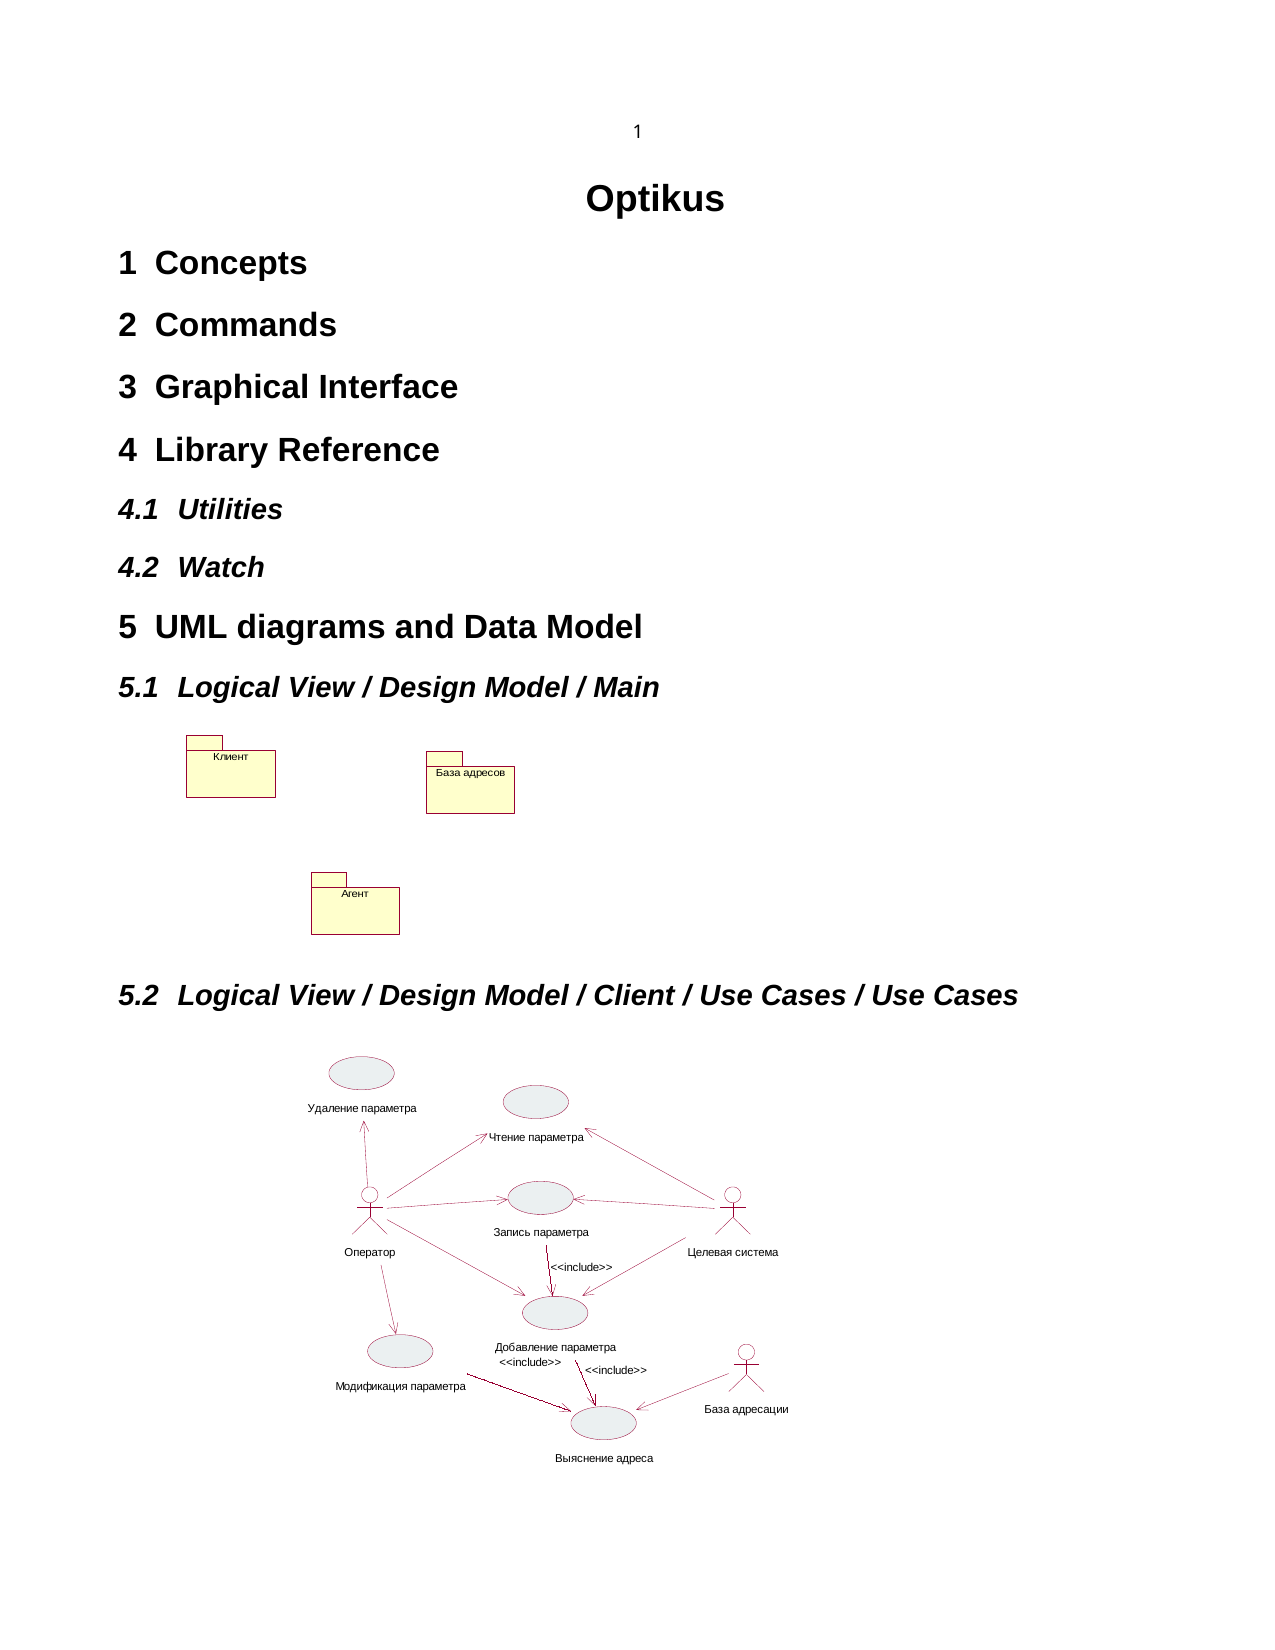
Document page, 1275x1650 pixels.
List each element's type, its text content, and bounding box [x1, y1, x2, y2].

subtitle Graphical Interface [118, 369, 1157, 406]
subtitle Utilities [118, 493, 1157, 526]
subtitle Commands [118, 306, 1157, 344]
subtitle Watch [118, 551, 1157, 584]
subtitle UML diagrams and Data Model [118, 609, 1157, 646]
subtitle Logical View / Design Model / Main [118, 671, 1157, 704]
title Optikus [118, 177, 1157, 219]
subtitle Library Reference [118, 431, 1157, 468]
subtitle Logical View / Design Model / Client / Use Cases / Use Cases [118, 979, 1157, 1012]
subtitle Concepts [118, 244, 1157, 281]
